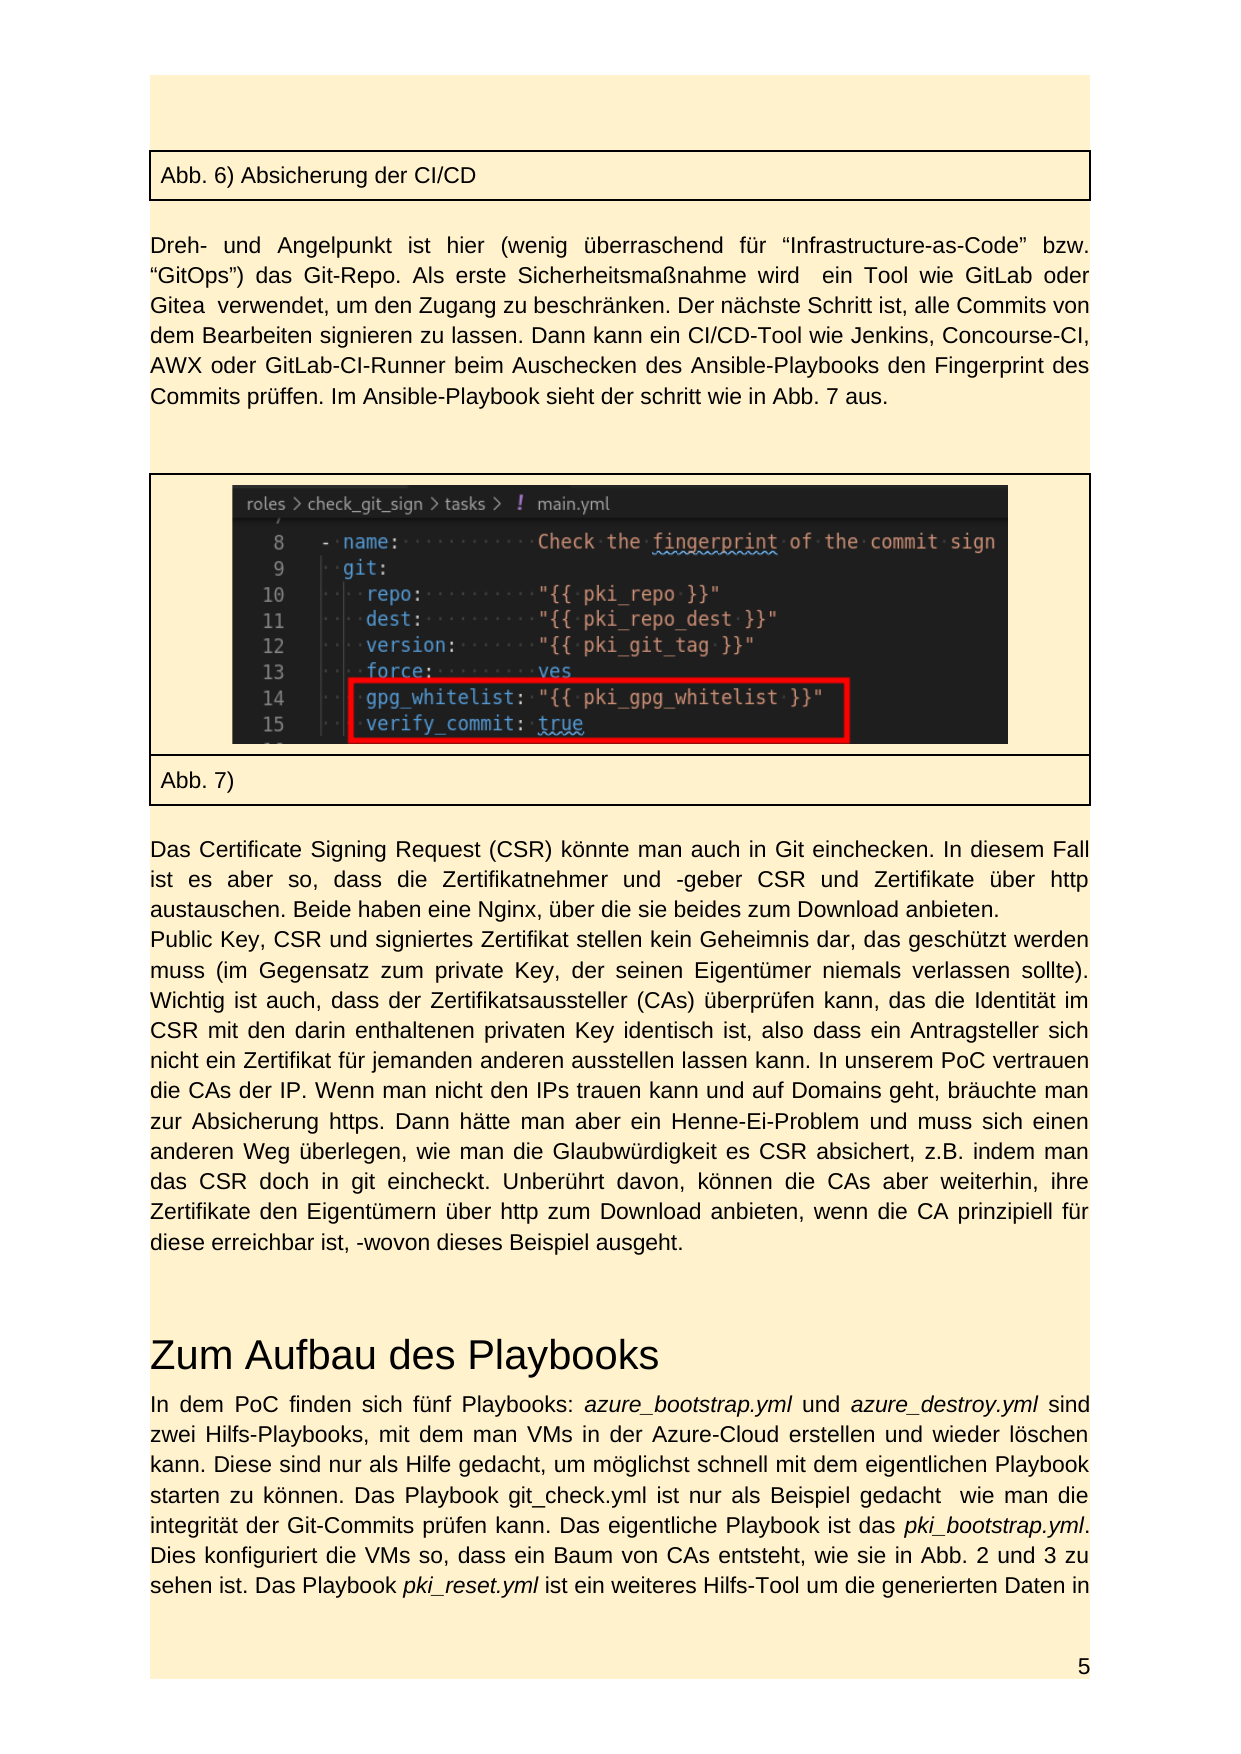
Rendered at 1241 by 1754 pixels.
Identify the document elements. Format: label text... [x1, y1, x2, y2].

table_header [151, 475, 1089, 754]
table_cell Abb. 6) Absicherung der CI/CD [151, 152, 1089, 199]
subtitle Zum Aufbau des Playbooks [150, 1331, 1090, 1378]
picture [232, 485, 1008, 744]
table_cell Abb. 7) [151, 756, 1089, 803]
text Das Certificate Signing Request (CSR) könnte man auch in Git einchecken. In diesem Fall ist es aber so, dass die Zertifikatnehmer und -geber CSR und Zertifikate über http austauschen. Beide haben eine Nginx, über die sie beides zum Download anbieten. [150, 836, 1090, 922]
text Public Key, CSR und signiertes Zertifikat stellen kein Geheimnis dar, das geschützt werden muss (im Gegensatz zum private Key, der seinen Eigentümer niemals verlassen sollte). Wichtig ist auch, dass der Zertifikatsaussteller (CAs) überprüfen kann, das die Identität im CSR mit den darin enthaltenen privaten Key identisch ist, also dass ein Antragsteller sich nicht ein Zertifikat für jemanden anderen ausstellen lassen kann. In unserem PoC vertrauen die CAs der IP. Wenn man nicht den IPs trauen kann und auf Domains geht, bräuchte man zur Absicherung https. Dann hätte man aber ein Henne-Ei-Problem und muss sich einen anderen Weg überlegen, wie man die Glaubwürdigkeit es CSR absichert, z.B. indem man das CSR doch in git eincheckt. Unberührt davon, können die CAs aber weiterhin, ihre Zertifikate den Eigentümern über http zum Download anbieten, wenn die CA prinzipiell für diese erreichbar ist, -wovon dieses Beispiel ausgeht. [150, 926, 1090, 1255]
text Dreh- und Angelpunkt ist hier (wenig überraschend für “Infrastructure-as-Code” bzw. “GitOps”) das Git-Repo. Als erste Sicherheitsmaßnahme wird ein Tool wie GitLab oder Gitea verwendet, um den Zugang zu beschränken. Der nächste Schritt ist, alle Commits von dem Bearbeiten signieren zu lassen. Dann kann ein CI/CD-Tool wie Jenkins, Concourse-CI, AWX oder GitLab-CI-Runner beim Auschecken des Ansible-Playbooks den Fingerprint des Commits prüffen. Im Ansible-Playbook sieht der schritt wie in Abb. 7 aus. [150, 232, 1090, 409]
text In dem PoC finden sich fünf Playbooks: azure_bootstrap.yml und azure_destroy.yml sind zwei Hilfs-Playbooks, mit dem man VMs in der Azure-Cloud erstellen und wieder löschen kann. Diese sind nur als Hilfe gedacht, um möglichst schnell mit dem eigentlichen Playbook starten zu können. Das Playbook git_check.yml ist nur als Beispiel gedacht wie man die integrität der Git-Commits prüfen kann. Das eigentliche Playbook ist das pki_bootstrap.yml. Dies konfiguriert die VMs so, dass ein Baum von CAs entsteht, wie sie in Abb. 2 und 3 zu sehen ist. Das Playbook pki_reset.yml ist ein weiteres Hilfs-Tool um die generierten Daten in [150, 1391, 1090, 1598]
